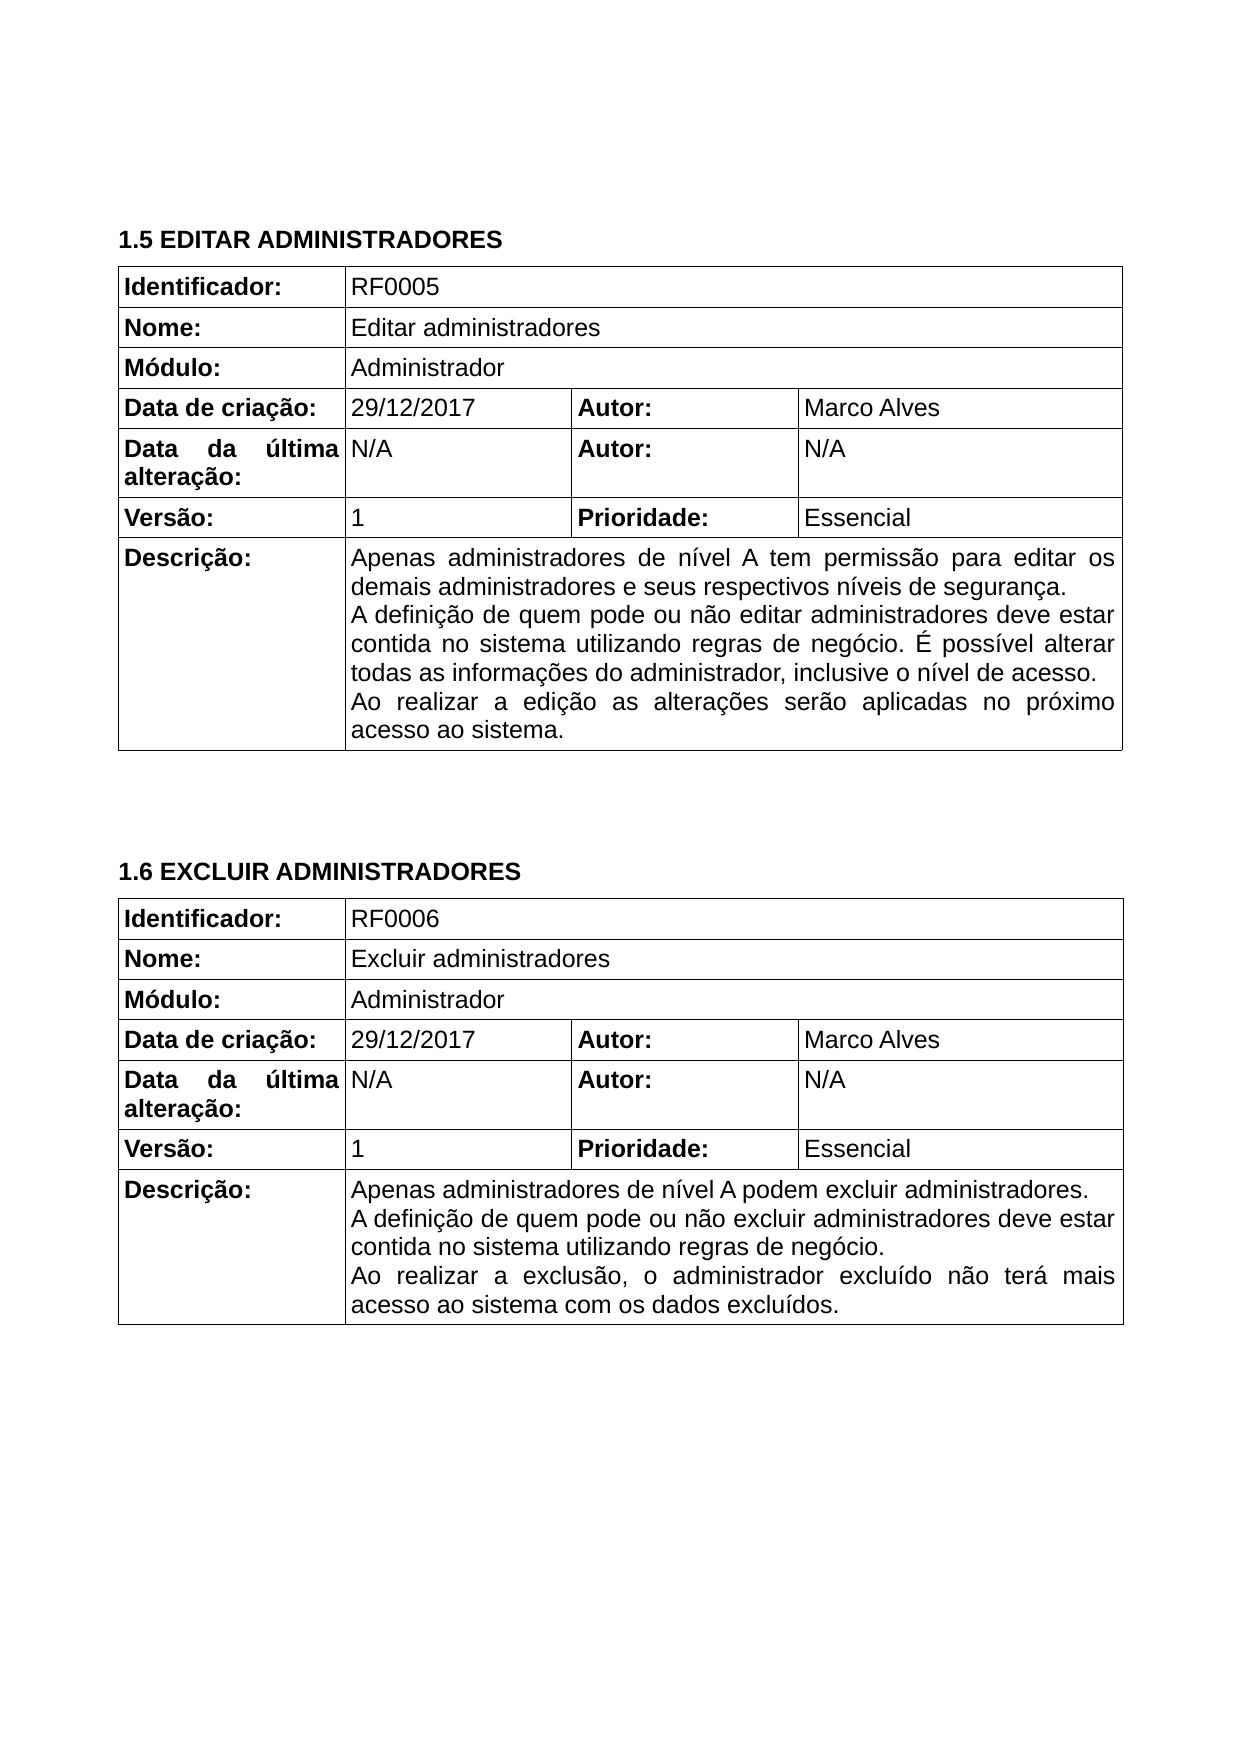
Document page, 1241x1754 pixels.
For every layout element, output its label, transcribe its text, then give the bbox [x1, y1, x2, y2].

table_cell Módulo: [119, 980, 345, 1019]
table_cell Excluir administradores [346, 940, 1123, 979]
table_cell N/A [799, 429, 1122, 497]
table_cell Apenas administradores de nível A podem excluir administradores. A definição de quem pode ou não excluir administradores deve estar contida no sistema utilizando regras de negócio. Ao realizar a exclusão, o administrador excluído não terá mais acesso ao sistema com os dados excluídos. [346, 1170, 1123, 1324]
table_cell Nome: [119, 940, 345, 979]
table_cell Autor: [572, 1020, 798, 1059]
table_cell Versão: [119, 498, 345, 537]
table_cell Marco Alves [799, 389, 1122, 428]
table_cell Marco Alves [799, 1020, 1123, 1059]
table_cell Prioridade: [572, 498, 798, 537]
table_cell N/A [799, 1061, 1123, 1129]
table_cell Essencial [799, 1130, 1123, 1169]
table_cell 1 [346, 498, 571, 537]
table_header RF0005 [346, 267, 1122, 307]
table_cell 29/12/2017 [346, 389, 571, 428]
table_cell Data de criação: [119, 1020, 345, 1059]
table_cell N/A [346, 1061, 571, 1129]
table_cell Editar administradores [346, 308, 1122, 347]
table_cell Versão: [119, 1130, 345, 1169]
table_cell N/A [346, 429, 571, 497]
table_cell Data de criação: [119, 389, 345, 428]
subtitle 1.6 EXCLUIR ADMINISTRADORES [118, 857, 1122, 886]
table_cell 29/12/2017 [346, 1020, 571, 1059]
table_header Identificador: [119, 267, 345, 307]
table_cell Nome: [119, 308, 345, 347]
table_cell Data da última alteração: [119, 1061, 345, 1129]
table_cell Autor: [572, 1061, 798, 1129]
table_cell Prioridade: [572, 1130, 798, 1169]
table_cell Administrador [346, 348, 1122, 387]
table_cell Autor: [572, 429, 798, 497]
table_cell Descrição: [119, 1170, 345, 1324]
table_cell Apenas administradores de nível A tem permissão para editar os demais administradores e seus respectivos níveis de segurança. A definição de quem pode ou não editar administradores deve estar contida no sistema utilizando regras de negócio. É possível alterar todas as informações do administrador, inclusive o nível de acesso. Ao realizar a edição as alterações serão aplicadas no próximo acesso ao sistema. [346, 538, 1122, 750]
subtitle 1.5 EDITAR ADMINISTRADORES [118, 225, 1122, 254]
table_cell 1 [346, 1130, 571, 1169]
table_cell Autor: [572, 389, 798, 428]
table_cell Essencial [799, 498, 1122, 537]
table_header RF0006 [346, 899, 1123, 939]
table_cell Descrição: [119, 538, 345, 750]
table_header Identificador: [119, 899, 345, 939]
table_cell Administrador [346, 980, 1123, 1019]
table_cell Data da última alteração: [119, 429, 345, 497]
table_cell Módulo: [119, 348, 345, 387]
